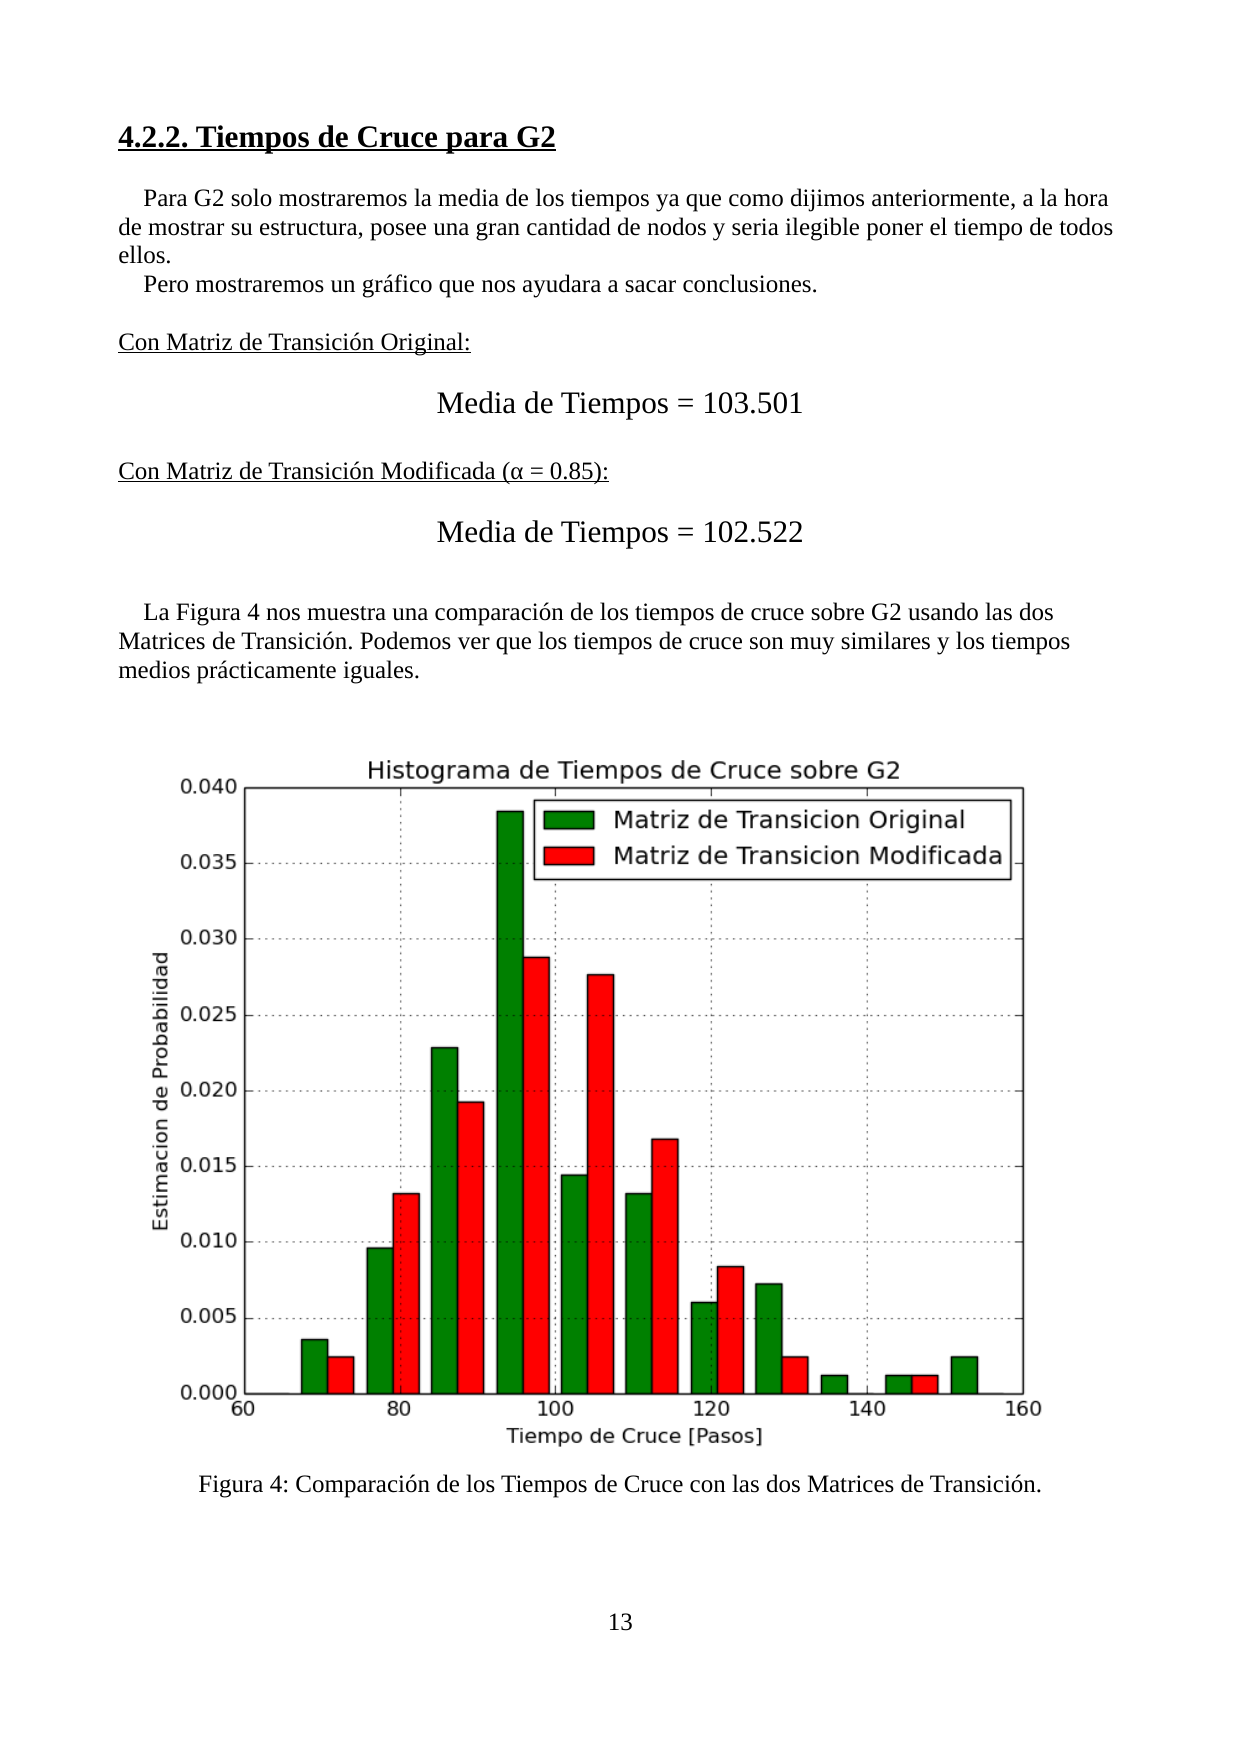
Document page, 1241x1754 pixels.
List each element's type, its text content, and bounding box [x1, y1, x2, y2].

text Para G2 solo mostraremos la media de los tiempos ya que como dijimos anteriormente, a la hora de mostrar su estructura, posee una gran cantidad de nodos y seria ilegible poner el tiempo de todos ellos. [118, 183, 1122, 269]
text Media de Tiempos = 102.522 [118, 513, 1122, 549]
text Con Matriz de Transición Modificada (α = 0.85): [118, 456, 1122, 485]
text La Figura 4 nos muestra una comparación de los tiempos de cruce sobre G2 usando las dos Matrices de Transición. Podemos ver que los tiempos de cruce son muy similares y los tiempos medios prácticamente iguales. [118, 597, 1122, 683]
text Con Matriz de Transición Original: [118, 327, 1122, 355]
text 4.2.2. Tiempos de Cruce para G2 [118, 118, 1122, 154]
picture [118, 712, 1123, 1469]
text Media de Tiempos = 103.501 [118, 384, 1122, 420]
text Figura 4: Comparación de los Tiempos de Cruce con las dos Matrices de Transición. [118, 1469, 1122, 1498]
text Pero mostraremos un gráfico que nos ayudara a sacar conclusiones. [118, 269, 1122, 298]
